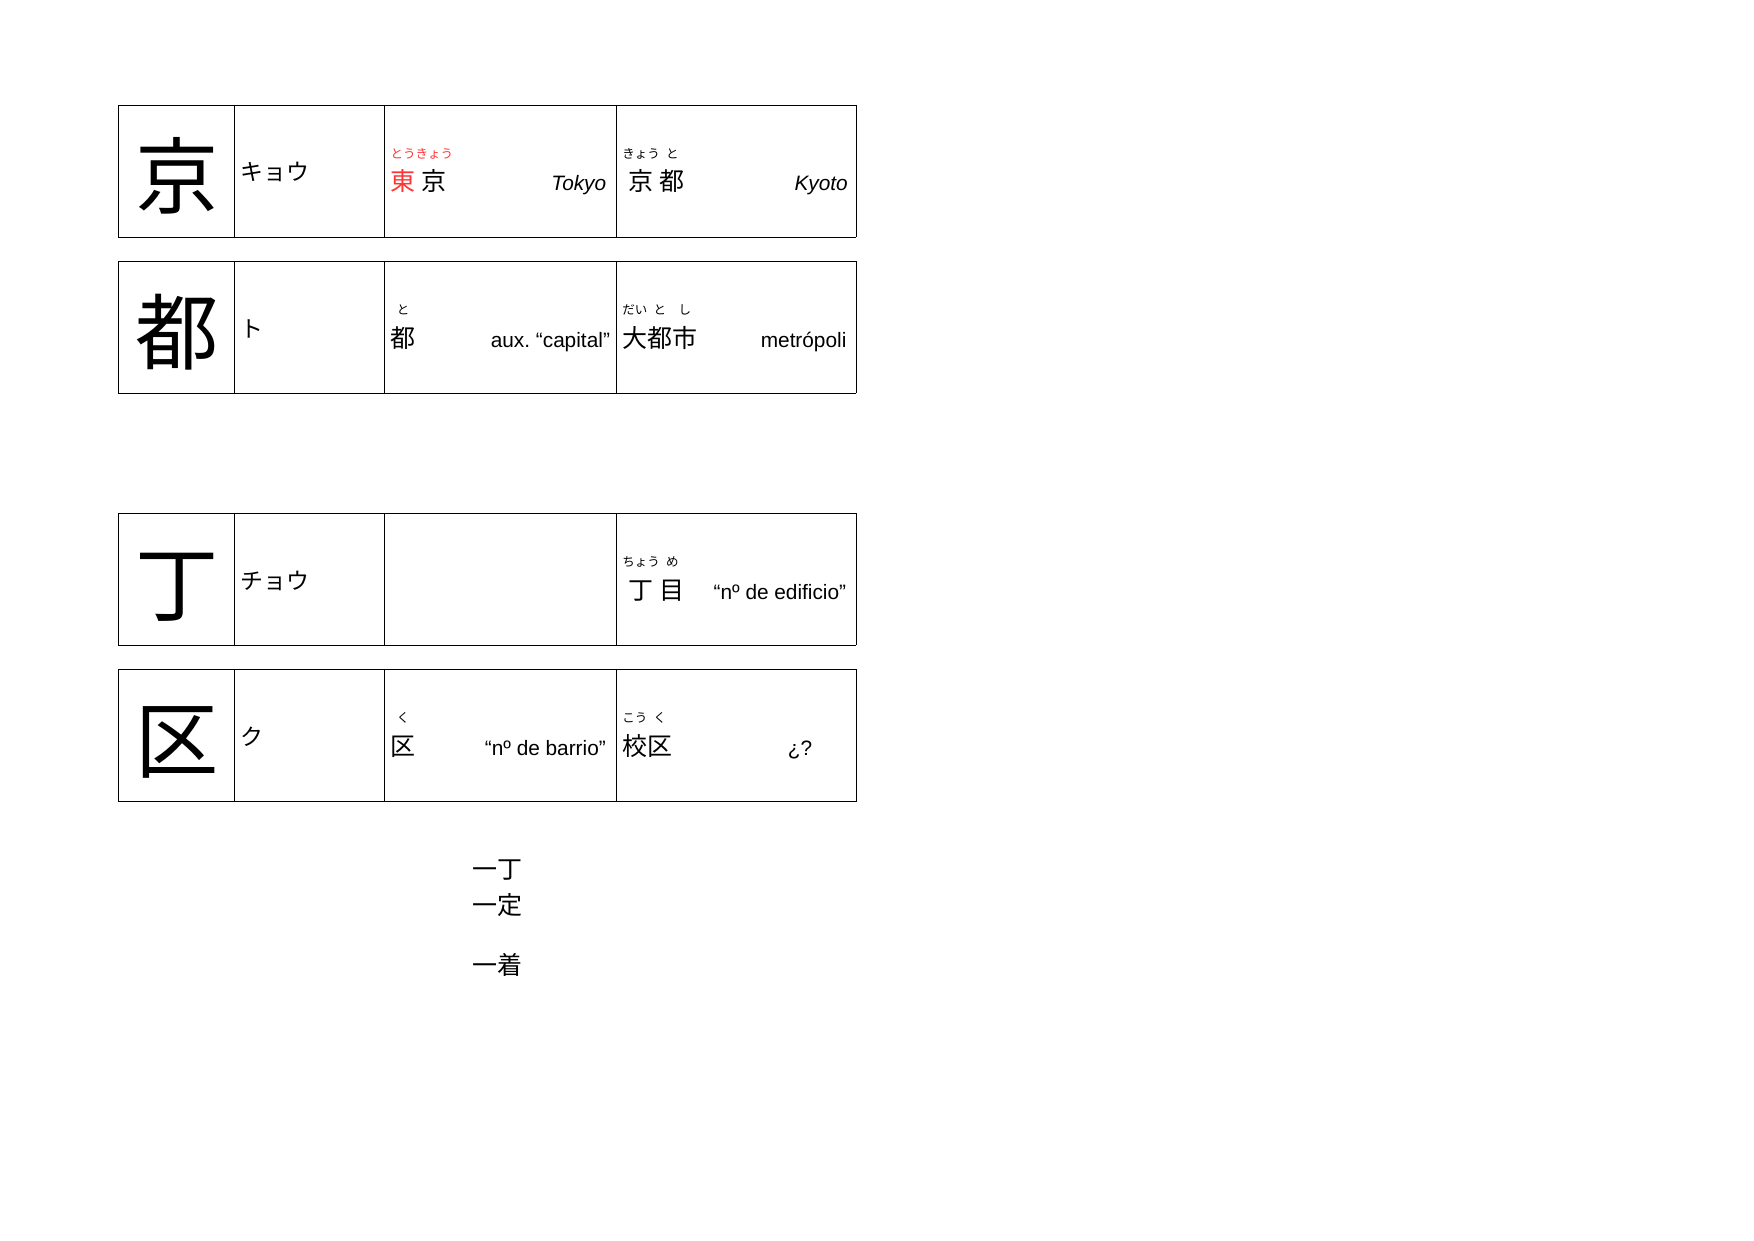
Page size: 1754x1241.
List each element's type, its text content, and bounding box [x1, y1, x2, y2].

table_header 丁 [119, 514, 234, 645]
table_header 丁ちょう目め “nº de edificio” [617, 514, 856, 645]
table_header 京きょう都と Kyoto [617, 106, 856, 237]
text 一定 [118, 886, 877, 922]
table_header 大だい都と市し metrópoli [617, 262, 856, 393]
table_header キョウ [235, 106, 384, 237]
table_header 東とう京きょう Tokyo [385, 106, 616, 237]
table_header チョウ [235, 514, 384, 645]
text 一丁 [118, 849, 877, 886]
table_header ク [235, 670, 384, 801]
text 一着 [118, 951, 877, 979]
table_header 都 [119, 262, 234, 393]
table_header [385, 514, 616, 645]
table_header 都と aux. “capital” [385, 262, 616, 393]
table_header 校こう区く ¿? [617, 670, 856, 801]
table_header 区く “nº de barrio” [385, 670, 616, 801]
table_header 区 [119, 670, 234, 801]
table_header ト [235, 262, 384, 393]
table_header 京 [119, 106, 234, 237]
